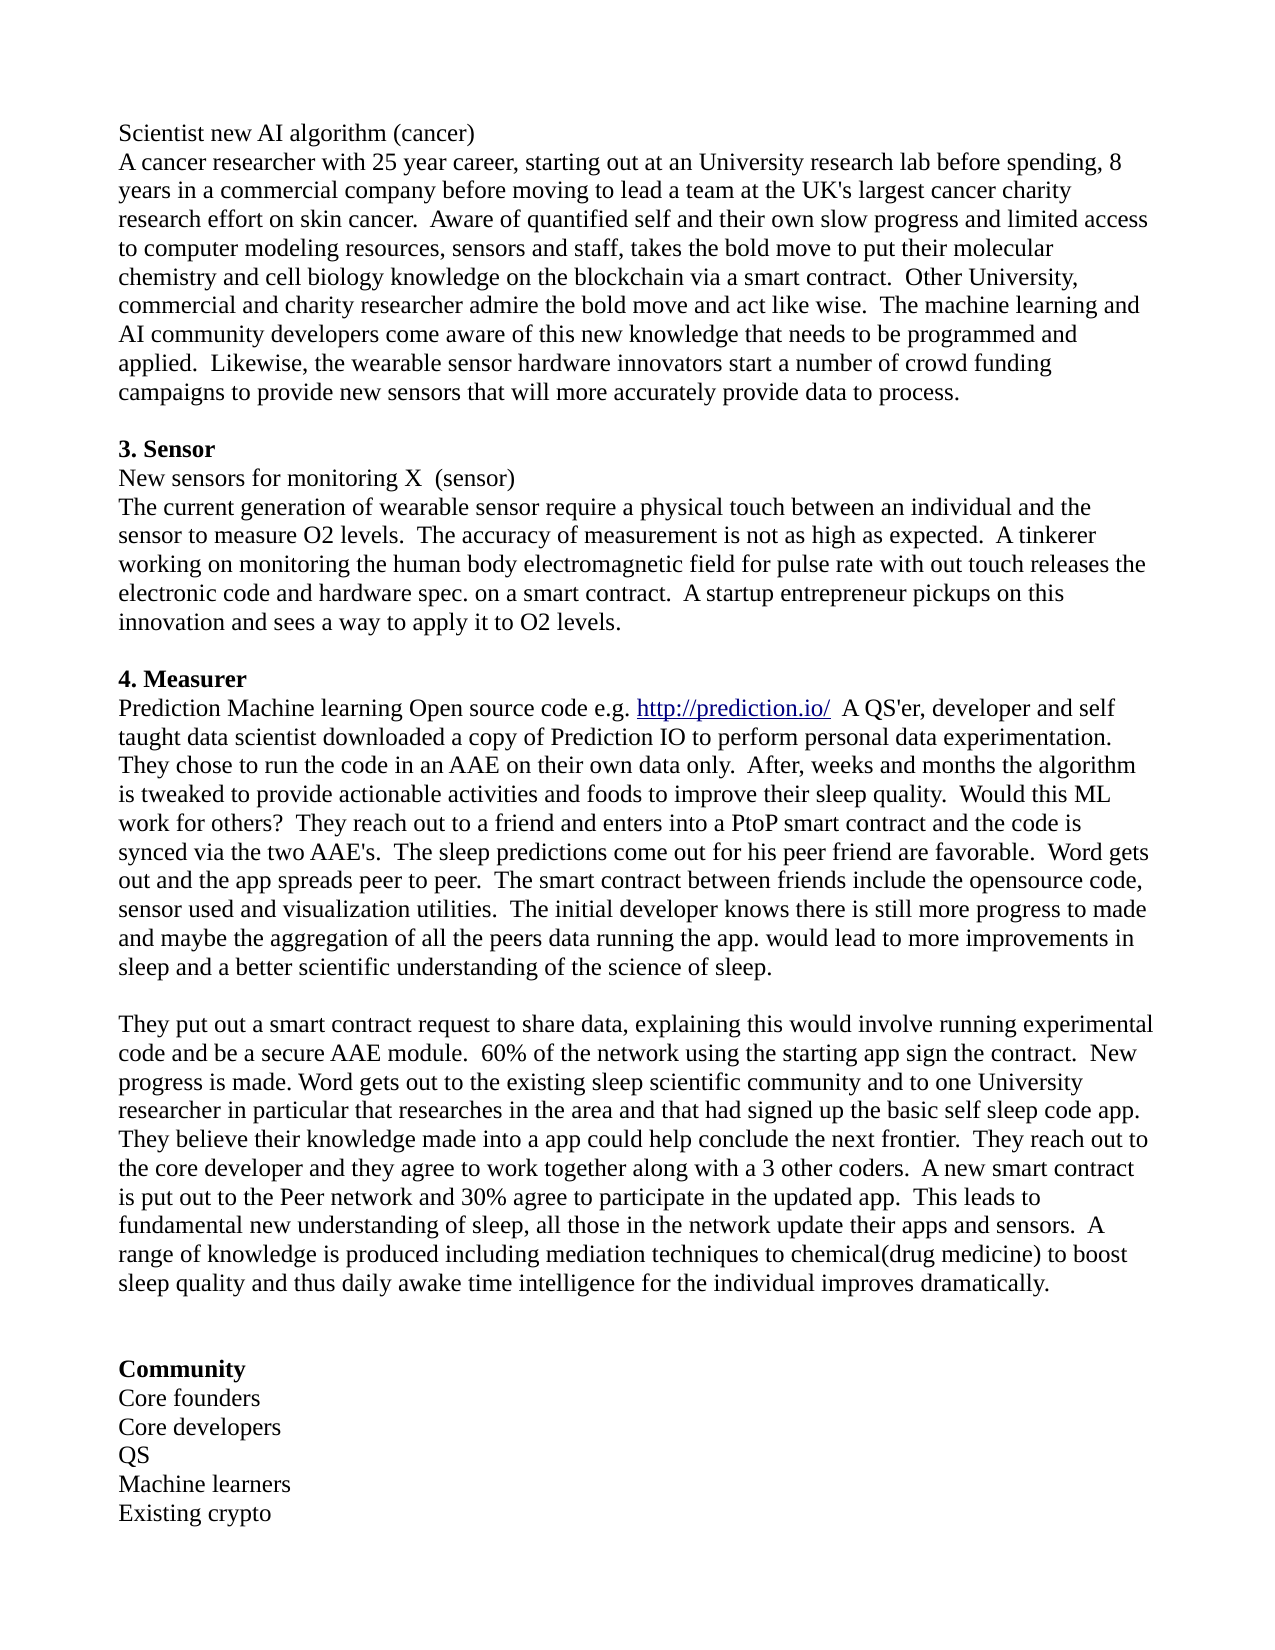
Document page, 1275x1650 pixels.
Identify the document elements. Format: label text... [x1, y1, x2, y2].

text 3. Sensor [118, 434, 1157, 463]
text Community [118, 1354, 1157, 1383]
text New sensors for monitoring X (sensor) [118, 463, 1157, 492]
text They put out a smart contract request to share data, explaining this would involve running experimental code and be a secure AAE module. 60% of the network using the starting app sign the contract. New progress is made. Word gets out to the existing sleep scientific community and to one University researcher in particular that researches in the area and that had signed up the basic self sleep code app. They believe their knowledge made into a app could help conclude the next frontier. They reach out to the core developer and they agree to work together along with a 3 other coders. A new smart contract is put out to the Peer network and 30% agree to participate in the updated app. This leads to fundamental new understanding of sleep, all those in the network update their apps and sensors. A range of knowledge is produced including mediation techniques to chemical(drug medicine) to boost sleep quality and thus daily awake time intelligence for the individual improves dramatically. [118, 1009, 1157, 1297]
text Core founders [118, 1383, 1157, 1412]
text The current generation of wearable sensor require a physical touch between an individual and the sensor to measure O2 levels. The accuracy of measurement is not as high as expected. A tinkerer working on monitoring the human body electromagnetic field for pulse rate with out touch releases the electronic code and hardware spec. on a smart contract. A startup entrepreneur pickups on this innovation and sees a way to apply it to O2 levels. [118, 492, 1157, 636]
text Scientist new AI algorithm (cancer) [118, 118, 1157, 147]
text Core developers [118, 1412, 1157, 1441]
text Existing crypto [118, 1498, 1157, 1527]
text 4. Measurer [118, 664, 1157, 693]
text Prediction Machine learning Open source code e.g. http://prediction.io/ A QS'er, developer and self taught data scientist downloaded a copy of Prediction IO to perform personal data experimentation. They chose to run the code in an AAE on their own data only. After, weeks and months the algorithm is tweaked to provide actionable activities and foods to improve their sleep quality. Would this ML work for others? They reach out to a friend and enters into a PtoP smart contract and the code is synced via the two AAE's. The sleep predictions come out for his peer friend are favorable. Word gets out and the app spreads peer to peer. The smart contract between friends include the opensource code, sensor used and visualization utilities. The initial developer knows there is still more progress to made and maybe the aggregation of all the peers data running the app. would lead to more improvements in sleep and a better scientific understanding of the science of sleep. [118, 693, 1157, 981]
text QS [118, 1441, 1157, 1469]
text Machine learners [118, 1469, 1157, 1498]
text A cancer researcher with 25 year career, starting out at an University research lab before spending, 8 years in a commercial company before moving to lead a team at the UK's largest cancer charity research effort on skin cancer. Aware of quantified self and their own slow progress and limited access to computer modeling resources, sensors and staff, takes the bold move to put their molecular chemistry and cell biology knowledge on the blockchain via a smart contract. Other University, commercial and charity researcher admire the bold move and act like wise. The machine learning and AI community developers come aware of this new knowledge that needs to be programmed and applied. Likewise, the wearable sensor hardware innovators start a number of crowd funding campaigns to provide new sensors that will more accurately provide data to process. [118, 147, 1157, 406]
